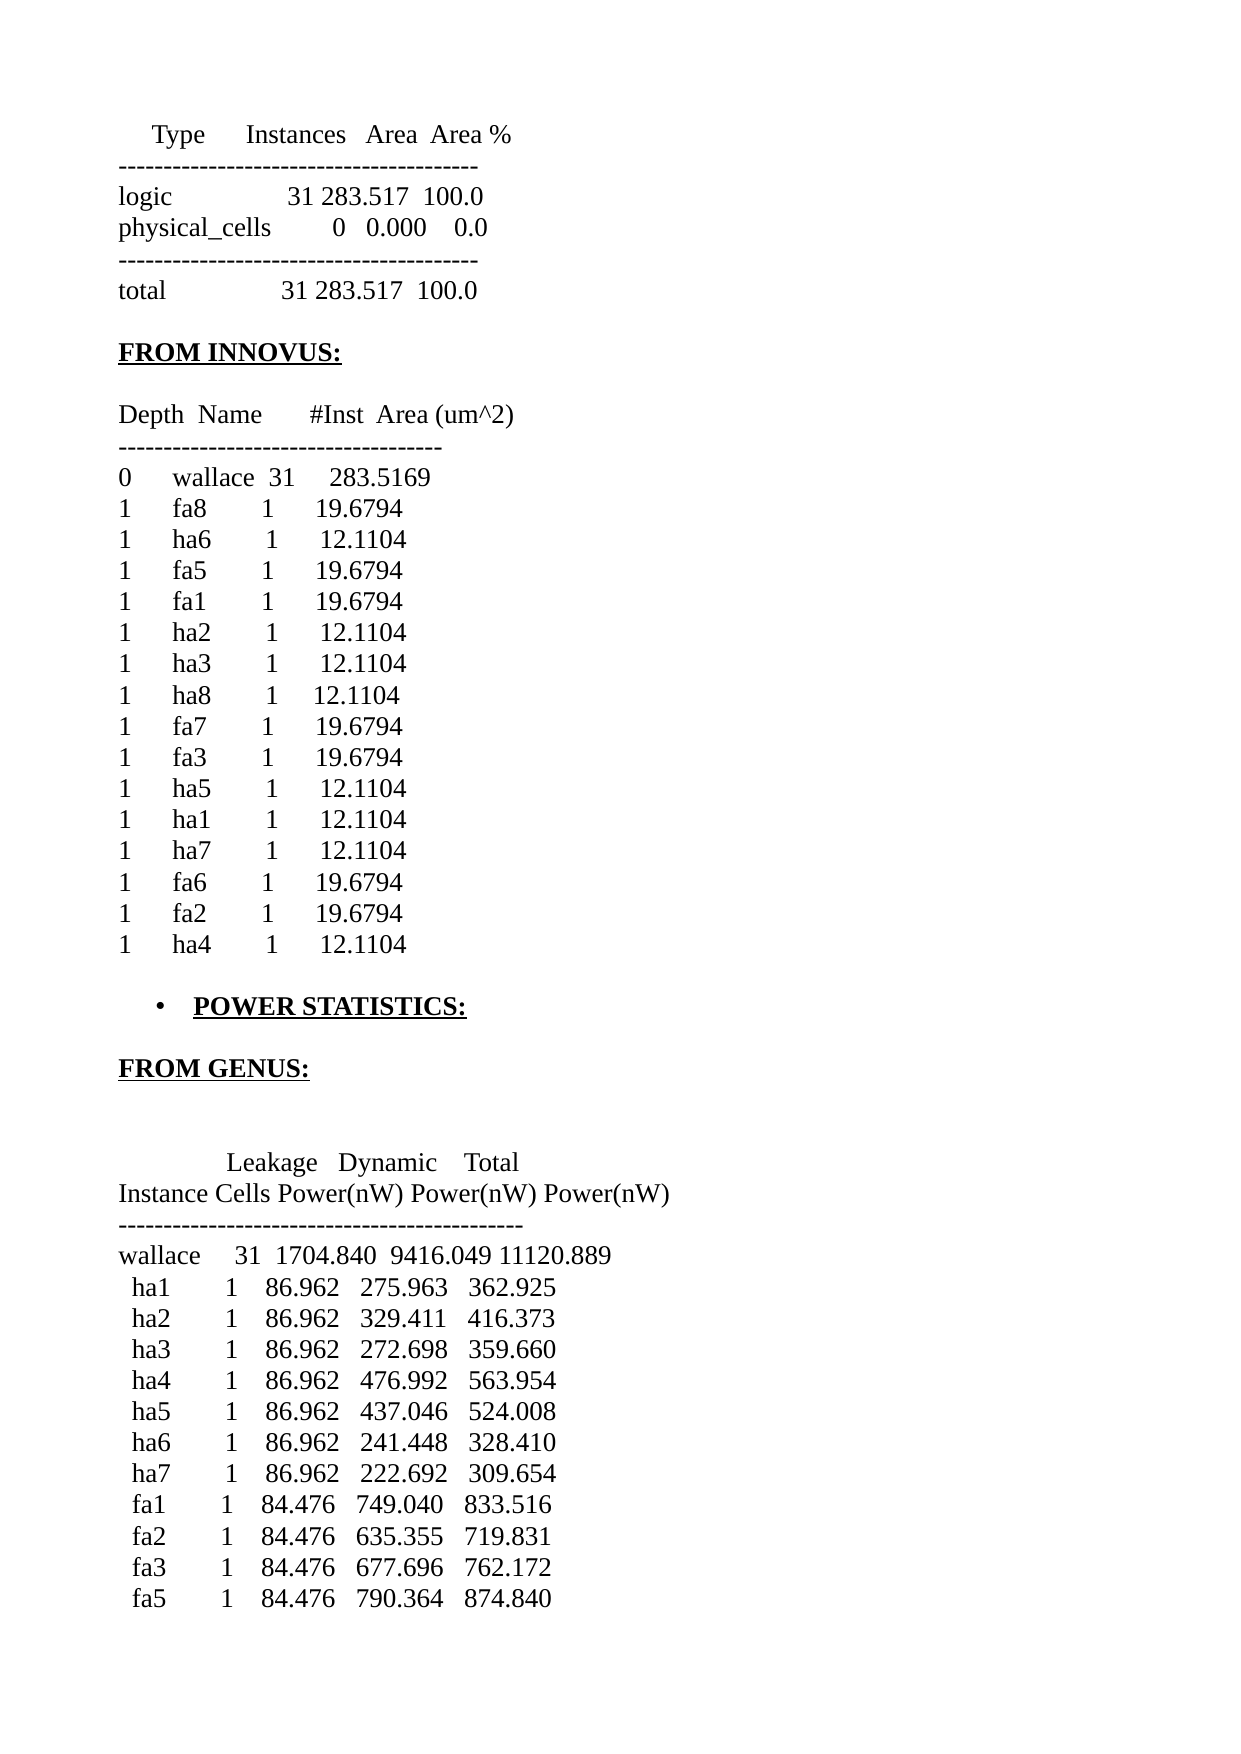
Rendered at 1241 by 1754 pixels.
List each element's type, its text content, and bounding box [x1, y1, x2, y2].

text ha5 1 86.962 437.046 524.008 [118, 1395, 1122, 1426]
text fa1 1 84.476 749.040 833.516 [118, 1489, 1122, 1520]
text ha4 1 86.962 476.992 563.954 [118, 1364, 1122, 1395]
text 1 ha6 1 12.1104 [118, 523, 1122, 554]
text fa2 1 84.476 635.355 719.831 [118, 1520, 1122, 1551]
text Leakage Dynamic Total [118, 1146, 1122, 1177]
text 1 ha7 1 12.1104 [118, 834, 1122, 866]
text total 31 283.517 100.0 [118, 274, 1122, 305]
text Depth Name #Inst Area (um^2) [118, 398, 1122, 429]
list POWER STATISTICS: [156, 990, 1122, 1021]
text ha1 1 86.962 275.963 362.925 [118, 1271, 1122, 1302]
text fa3 1 84.476 677.696 762.172 [118, 1551, 1122, 1582]
text 1 ha2 1 12.1104 [118, 616, 1122, 648]
text ha2 1 86.962 329.411 416.373 [118, 1302, 1122, 1333]
text 1 fa2 1 19.6794 [118, 897, 1122, 928]
text ha7 1 86.962 222.692 309.654 [118, 1457, 1122, 1489]
text 1 fa3 1 19.6794 [118, 741, 1122, 772]
text 1 ha8 1 12.1104 [118, 679, 1122, 710]
text 1 ha3 1 12.1104 [118, 648, 1122, 679]
text ha3 1 86.962 272.698 359.660 [118, 1333, 1122, 1364]
text 1 ha5 1 12.1104 [118, 772, 1122, 803]
text 1 fa8 1 19.6794 [118, 492, 1122, 523]
text Instance Cells Power(nW) Power(nW) Power(nW) [118, 1177, 1122, 1208]
text 1 fa6 1 19.6794 [118, 866, 1122, 897]
text FROM INNOVUS: [118, 336, 1122, 367]
text ------------------------------------ [118, 429, 1122, 461]
text --------------------------------------------- [118, 1208, 1122, 1239]
text fa5 1 84.476 790.364 874.840 [118, 1582, 1122, 1613]
text wallace 31 1704.840 9416.049 11120.889 [118, 1239, 1122, 1271]
text 1 ha4 1 12.1104 [118, 928, 1122, 959]
text Type Instances Area Area % [118, 118, 1122, 149]
text 1 fa5 1 19.6794 [118, 554, 1122, 585]
text ---------------------------------------- [118, 243, 1122, 274]
text ha6 1 86.962 241.448 328.410 [118, 1426, 1122, 1457]
text logic 31 283.517 100.0 [118, 180, 1122, 212]
text FROM GENUS: [118, 1053, 1122, 1084]
text 1 ha1 1 12.1104 [118, 803, 1122, 834]
text physical_cells 0 0.000 0.0 [118, 212, 1122, 243]
text 0 wallace 31 283.5169 [118, 461, 1122, 492]
text 1 fa7 1 19.6794 [118, 710, 1122, 741]
text ---------------------------------------- [118, 149, 1122, 180]
text 1 fa1 1 19.6794 [118, 585, 1122, 616]
